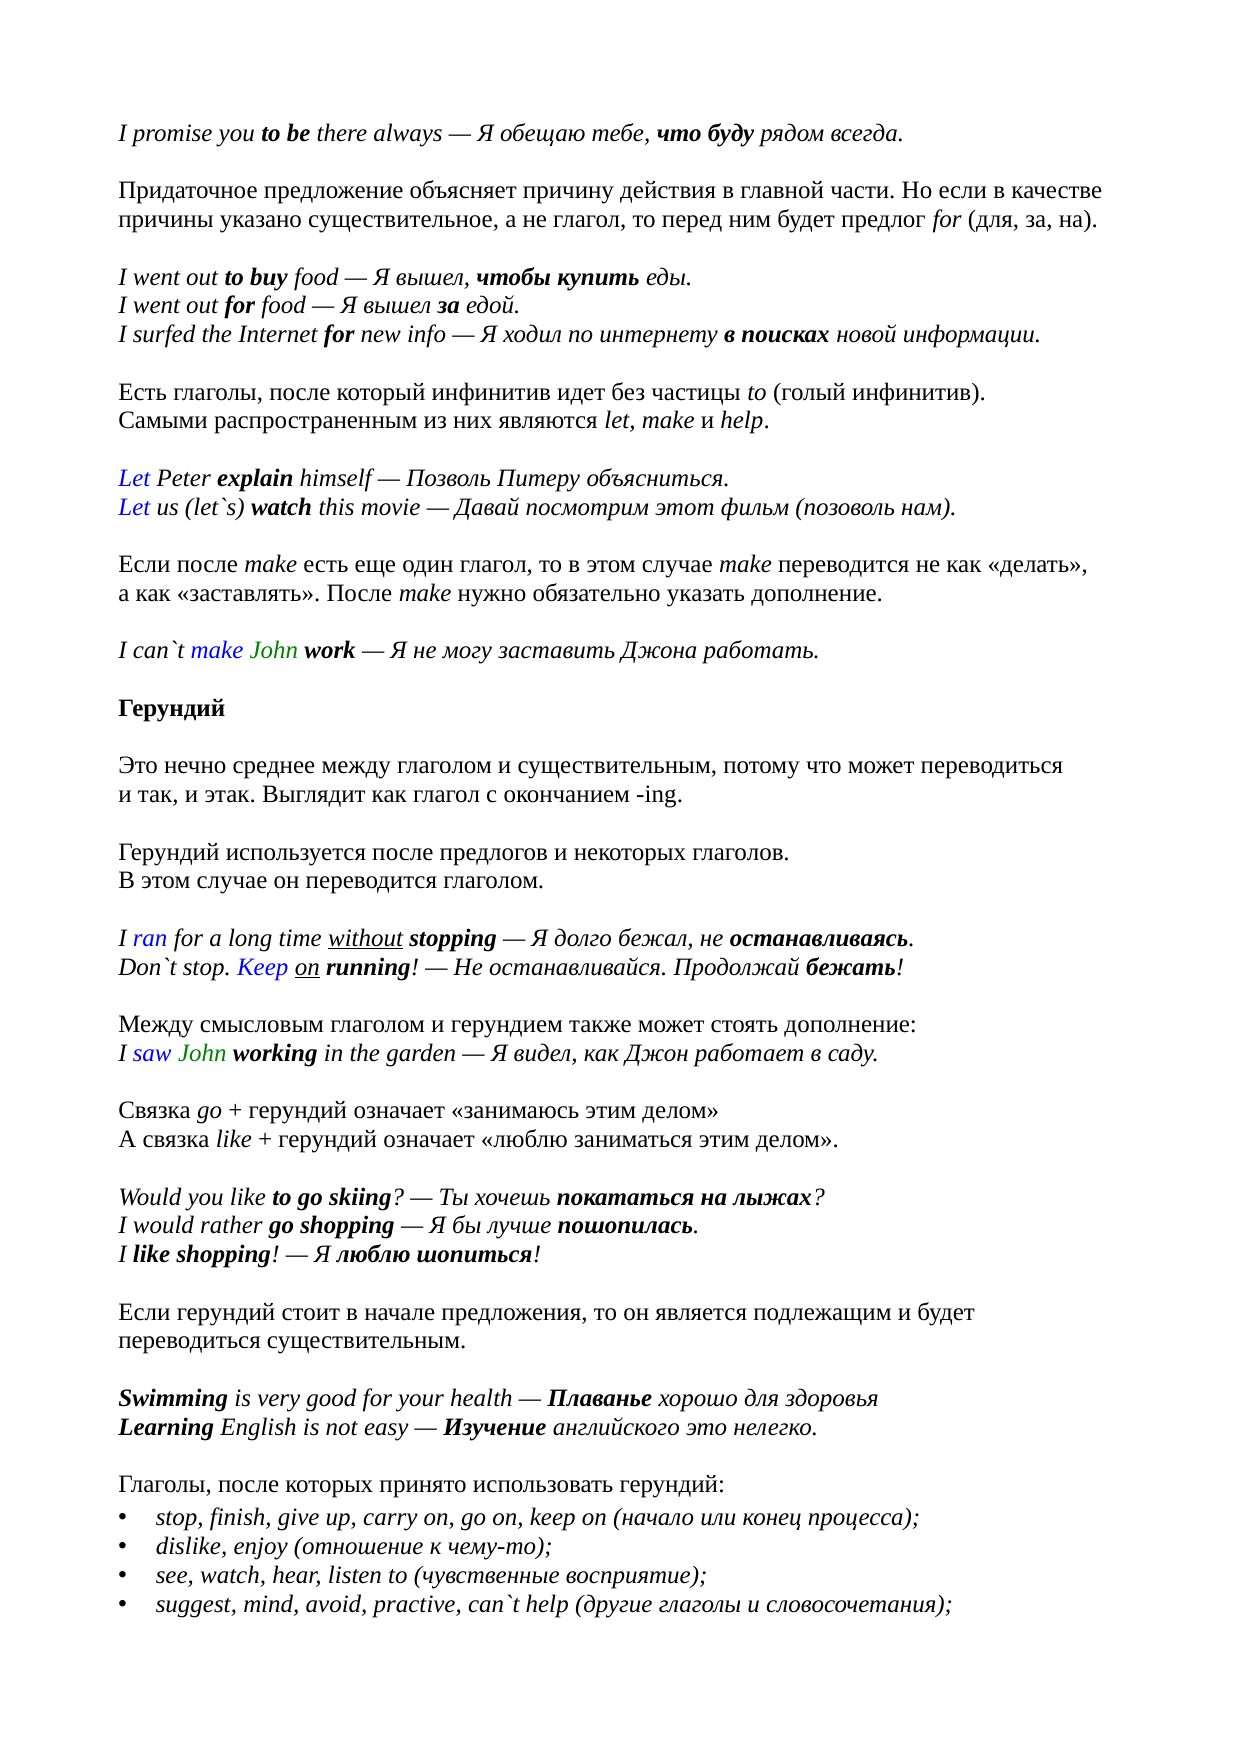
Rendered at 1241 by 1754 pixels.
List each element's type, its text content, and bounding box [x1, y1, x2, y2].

text А связка like + герундий означает «люблю заниматься этим делом». [118, 1124, 1122, 1153]
text I ran for a long time without stopping — Я долго бежал, не останавливаясь. [118, 923, 1122, 952]
text Есть глаголы, после который инфинитив идет без частицы to (голый инфинитив). [118, 377, 1122, 406]
text I would rather go shopping — Я бы лучше пошопилась. [118, 1211, 1122, 1239]
text В этом случае он переводится глаголом. [118, 866, 1122, 894]
text Don`t stop. Keep on running! — Не останавливайся. Продолжай бежать! [118, 952, 1122, 981]
text Связка go + герундий означает «занимаюсь этим делом» [118, 1096, 1122, 1124]
text Let Peter explain himself — Позволь Питеру объясниться. [118, 463, 1122, 492]
text Let us (let`s) watch this movie — Давай посмотрим этот фильм (позоволь нам). [118, 492, 1122, 521]
text I saw John working in the garden — Я видел, как Джон работает в саду. [118, 1038, 1122, 1067]
list stop, finish, give up, carry on, go on, keep on (начало или конец процесса); [118, 1502, 1122, 1531]
list suggest, mind, avoid, practive, can`t help (другие глаголы и словосочетания); [118, 1589, 1122, 1617]
text Если после make есть еще один глагол, то в этом случае make переводится не как «делать», [118, 549, 1122, 578]
text I went out for food — Я вышел за едой. [118, 291, 1122, 319]
text и так, и этак. Выглядит как глагол c окончанием -ing. [118, 779, 1122, 808]
text Между смысловым глаголом и герундием также может стоять дополнение: [118, 1009, 1122, 1038]
text Герундий используется после предлогов и некоторых глаголов. [118, 837, 1122, 866]
list dislike, enjoy (отношение к чему-то); [118, 1531, 1122, 1560]
text Swimming is very good for your health — Плаванье хорошо для здоровья [118, 1383, 1122, 1412]
text I like shopping! — Я люблю шопиться! [118, 1239, 1122, 1268]
text Герундий [118, 693, 1122, 722]
text Would you like to go skiing? — Ты хочешь покататься на лыжах? [118, 1182, 1122, 1211]
text Если герундий стоит в начале предложения, то он является подлежащим и будет переводиться существительным. [118, 1297, 1122, 1354]
text а как «заставлять». После make нужно обязательно указать дополнение. [118, 578, 1122, 607]
text I promise you to be there always — Я обещаю тебе, что буду рядом всегда. [118, 118, 1122, 147]
text Глаголы, после которых принято использовать герундий: [118, 1469, 1122, 1498]
text Это нечно среднее между глаголом и существительным, потому что может переводиться [118, 751, 1122, 779]
text I can`t make John work — Я не могу заставить Джона работать. [118, 636, 1122, 664]
text I went out to buy food — Я вышел, чтобы купить еды. [118, 262, 1122, 291]
text I surfed the Internet for new info — Я ходил по интернету в поисках новой информации. [118, 319, 1122, 348]
text Самыми распространенным из них являются let, make и help. [118, 406, 1122, 434]
text Learning English is not easy — Изучение английского это нелегко. [118, 1412, 1122, 1441]
text Придаточное предложение объясняет причину действия в главной части. Но если в качестве причины указано существительное, а не глагол, то перед ним будет предлог for (для, за, на). [118, 176, 1122, 233]
list see, watch, hear, listen to (чувственные восприятие); [118, 1560, 1122, 1589]
